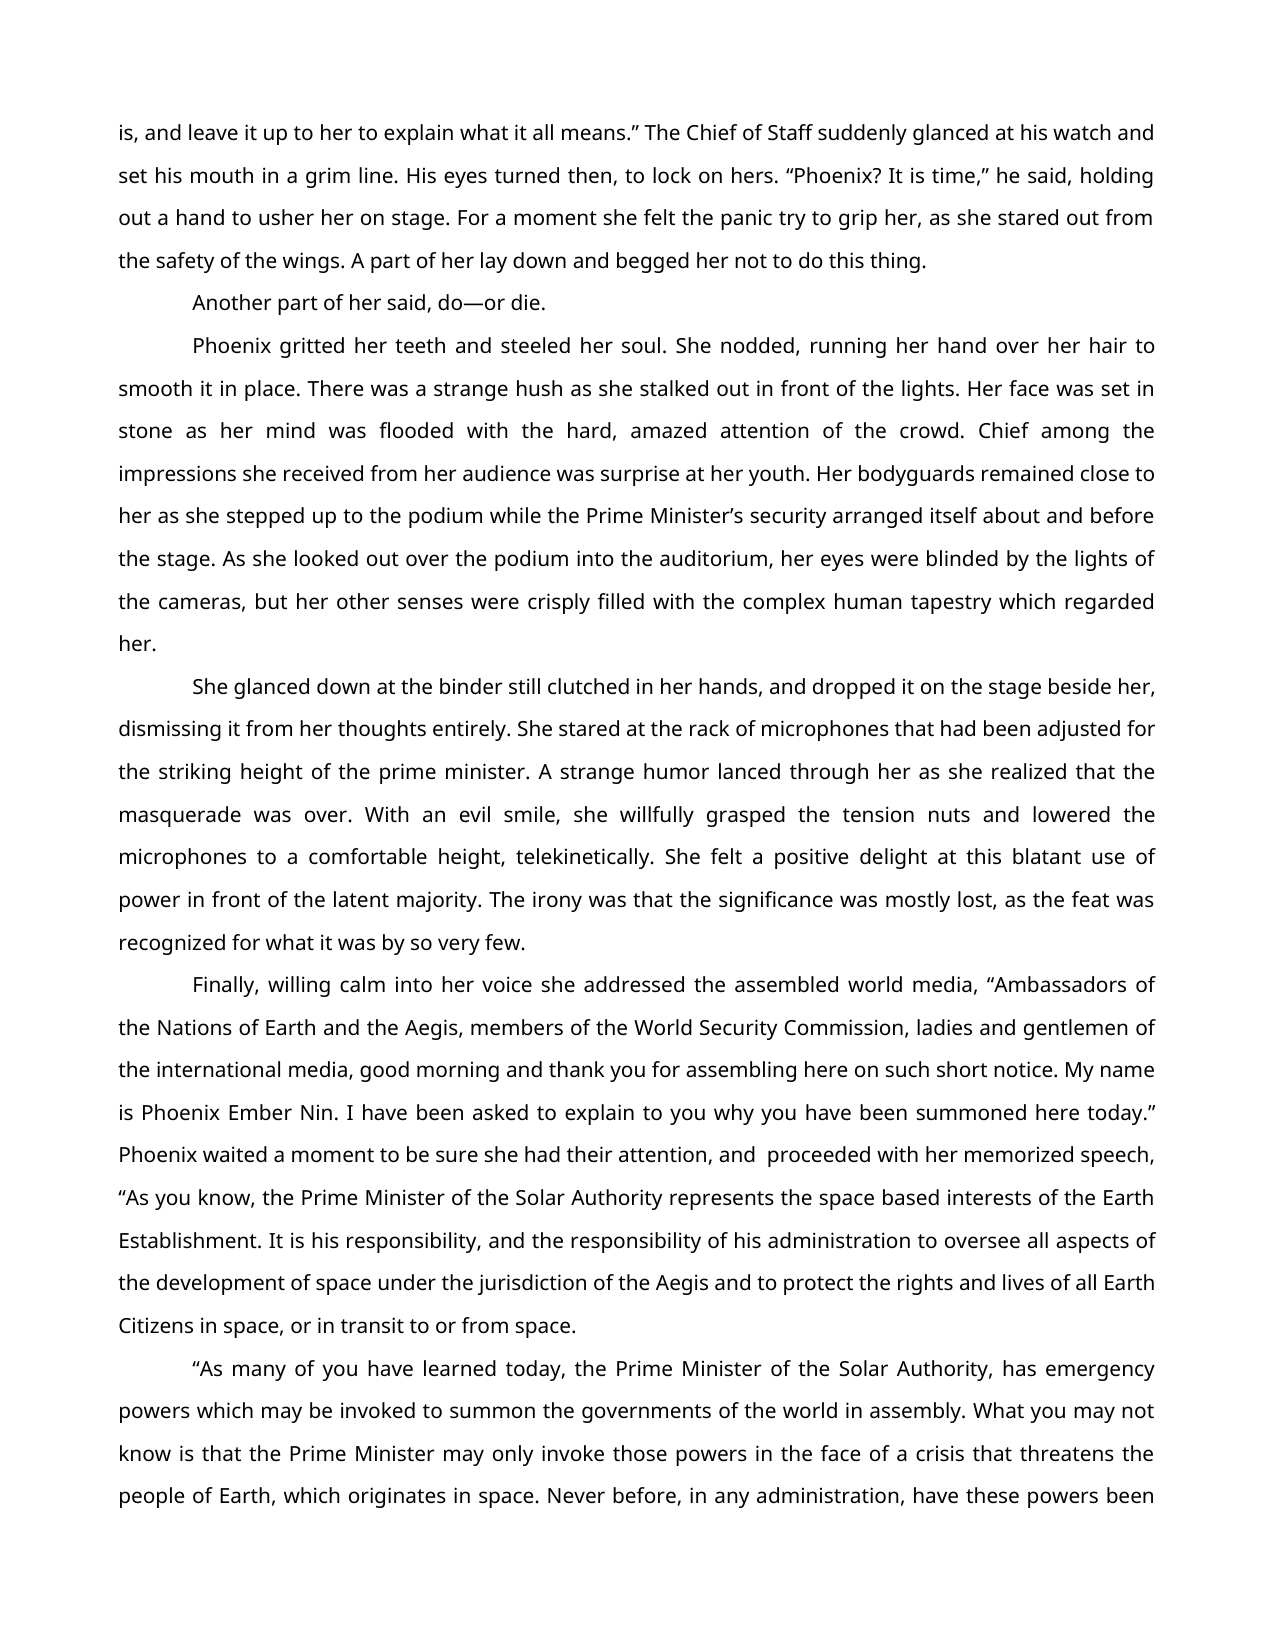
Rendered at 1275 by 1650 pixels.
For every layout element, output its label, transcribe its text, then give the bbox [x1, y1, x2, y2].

text “As many of you have learned today, the Prime Minister of the Solar Authority, has emergency powers which may be invoked to summon the governments of the world in assembly. What you may not know is that the Prime Minister may only invoke those powers in the face of a crisis that threatens the people of Earth, which originates in space. Never before, in any administration, have these powers been [118, 1354, 1157, 1510]
text Finally, willing calm into her voice she addressed the assembled world media, “Ambassadors of the Nations of Earth and the Aegis, members of the World Security Commission, ladies and gentlemen of the international media, good morning and thank you for assembling here on such short notice. My name is Phoenix MI Ember Nin. I have been asked to explain to you why you have been summoned here today.” Phoenix waited a moment to be sure she had their attention, and proceeded with her memorized speech, “As you know, the Prime Minister of the Solar Authority represents the space based interests of the Earth Establishment. It is his responsibility, and the responsibility of his administration to oversee all aspects of the development of space under the jurisdiction of the Aegis and to protect the rights and lives of all Earth Citizens in space, or in transit to or from space. [118, 970, 1157, 1339]
text She glanced down at the binder still clutched in her hands, and dropped it on the stage beside her, dismissing it from her thoughts entirely. She stared at the rack of microphones that had been adjusted for the striking height of the prime minister. A strange humor lanced through her as she realized that the masquerade was over. With an evil smile, she willfully grasped the tension nuts and lowered the microphones to a comfortable height, telekinetically. She felt a positive delight at this blatant use of power in front of the latent majority. The irony was that the significance was mostly lost, as the feat was recognized for what it was by so very few. [118, 672, 1157, 956]
text Another part of her said, do—or die. [118, 288, 1157, 317]
text is, and leave it up to her to explain what it all means.” The Chief of Staff suddenly glanced at his watch and set his mouth in a grim line. His eyes turned then, to lock on hers. “Phoenix? It is time,” he said, holding out a hand to usher her on stage. For a moment she felt the panic try to grip her, as she stared out from the safety of the wings. A part of her lay down and begged her not to do this thing. [118, 118, 1157, 274]
text Phoenix gritted her teeth and steeled her soul. She nodded, running her hand over her hair to smooth it in place. There was a strange hush as she stalked out in front of the lights. Her face was set in stone as her mind was flooded with the hard, amazed attention of the crowd. Chief among the impressions she received from her audience was surprise at her youth. Her bodyguards remained close to her as she stepped up to the podium while the Prime Minister’s security arranged itself about and before the stage. As she looked out over the podium into the auditorium, her eyes were blinded by the lights of the cameras, but her other senses were crisply filled with the complex human tapestry which regarded her. [118, 331, 1157, 658]
